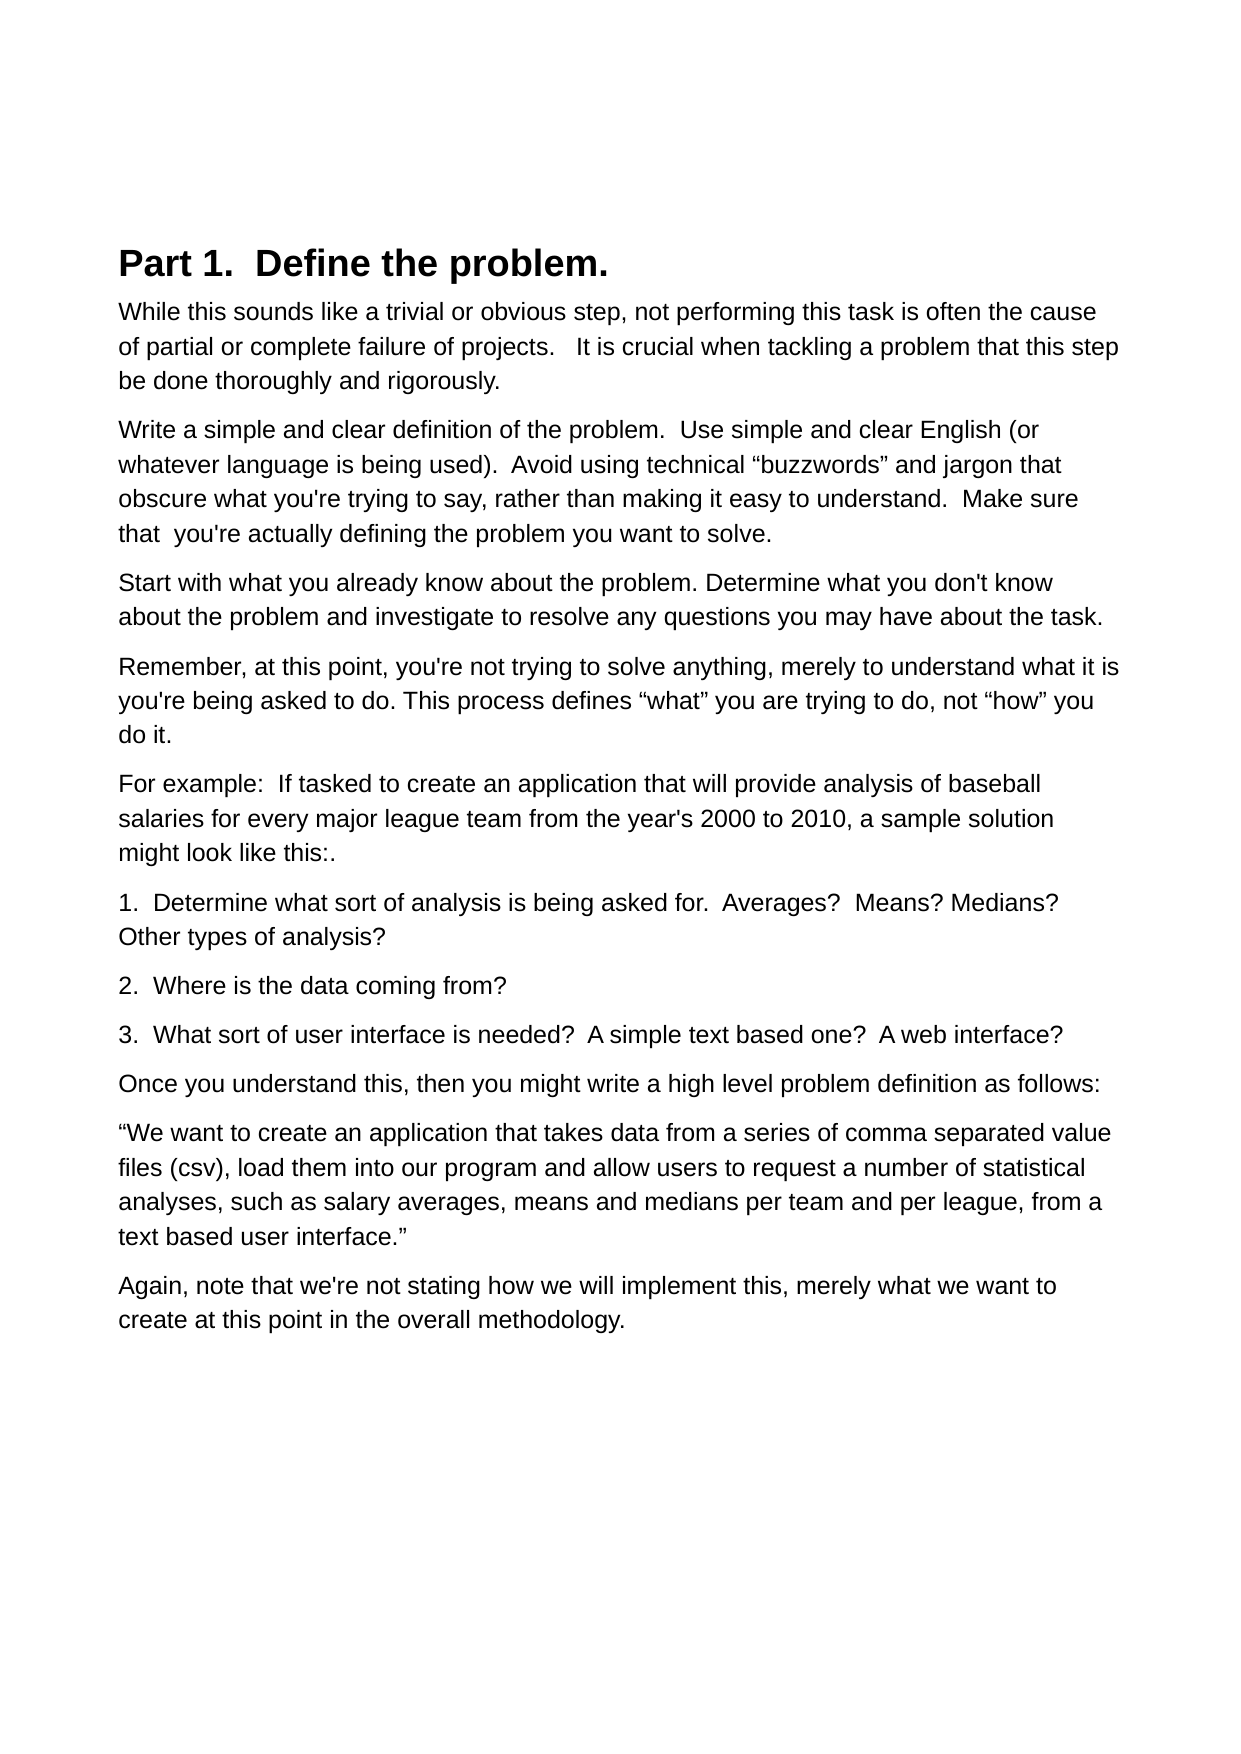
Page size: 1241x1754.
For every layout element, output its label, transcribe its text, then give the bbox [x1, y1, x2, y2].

text For example: If tasked to create an application that will provide analysis of baseball salaries for every major league team from the year's 2000 to 2010, a sample solution might look like this:. [118, 769, 1122, 867]
text 2. Where is the data coming from? [118, 971, 1122, 1000]
text 1. Determine what sort of analysis is being asked for. Averages? Means? Medians? Other types of analysis? [118, 887, 1122, 951]
text While this sounds like a trivial or obvious step, not performing this task is often the cause of partial or complete failure of projects. It is crucial when tackling a problem that this step be done thoroughly and rigorously. [118, 297, 1122, 395]
text Write a simple and clear definition of the problem. Use simple and clear English (or whatever language is being used). Avoid using technical “buzzwords” and jargon that obscure what you're trying to say, rather than making it easy to understand. Make sure that you're actually defining the problem you want to solve. [118, 415, 1122, 548]
subtitle Part 1. Define the problem. [118, 241, 1122, 285]
text Again, note that we're not stating how we will implement this, merely what we want to create at this point in the overall methodology. [118, 1271, 1122, 1334]
text Once you understand this, then you might write a high level problem definition as follows: [118, 1069, 1122, 1098]
text 3. What sort of user interface is needed? A simple text based one? A web interface? [118, 1020, 1122, 1049]
text “We want to create an application that takes data from a series of comma separated value files (csv), load them into our program and allow users to request a number of statistical analyses, such as salary averages, means and medians per team and per league, from a text based user interface.” [118, 1118, 1122, 1250]
text Remember, at this point, you're not trying to solve anything, merely to understand what it is you're being asked to do. This process defines “what” you are trying to do, not “how” you do it. [118, 651, 1122, 749]
text Start with what you already know about the problem. Determine what you don't know about the problem and investigate to resolve any questions you may have about the task. [118, 568, 1122, 631]
